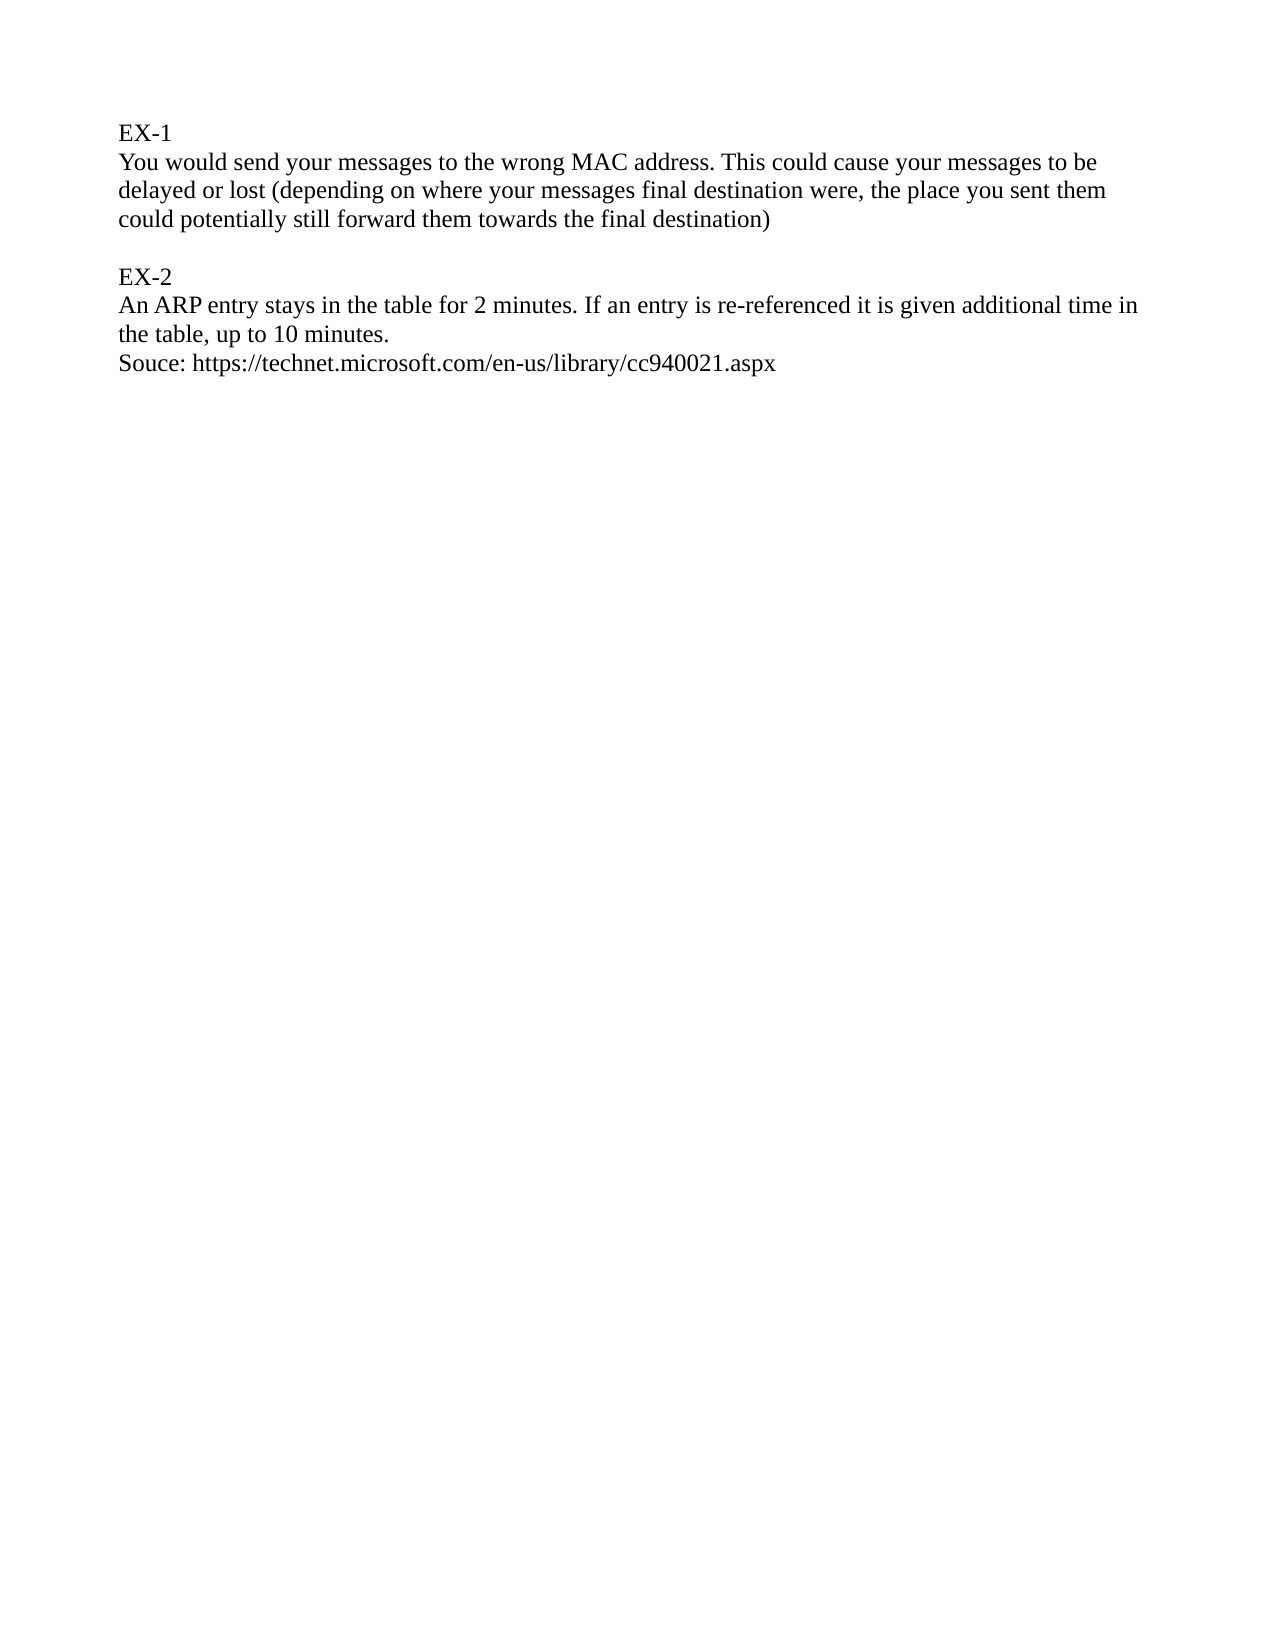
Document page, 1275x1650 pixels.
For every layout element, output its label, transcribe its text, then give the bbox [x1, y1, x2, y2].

text You would send your messages to the wrong MAC address. This could cause your messages to be delayed or lost (depending on where your messages final destination were, the place you sent them could potentially still forward them towards the final destination) [118, 147, 1157, 233]
text EX-2 [118, 262, 1157, 291]
text An ARP entry stays in the table for 2 minutes. If an entry is re-referenced it is given additional time in the table, up to 10 minutes. [118, 291, 1157, 348]
text Souce: https://technet.microsoft.com/en-us/library/cc940021.aspx [118, 348, 1157, 377]
text EX-1 [118, 118, 1157, 147]
